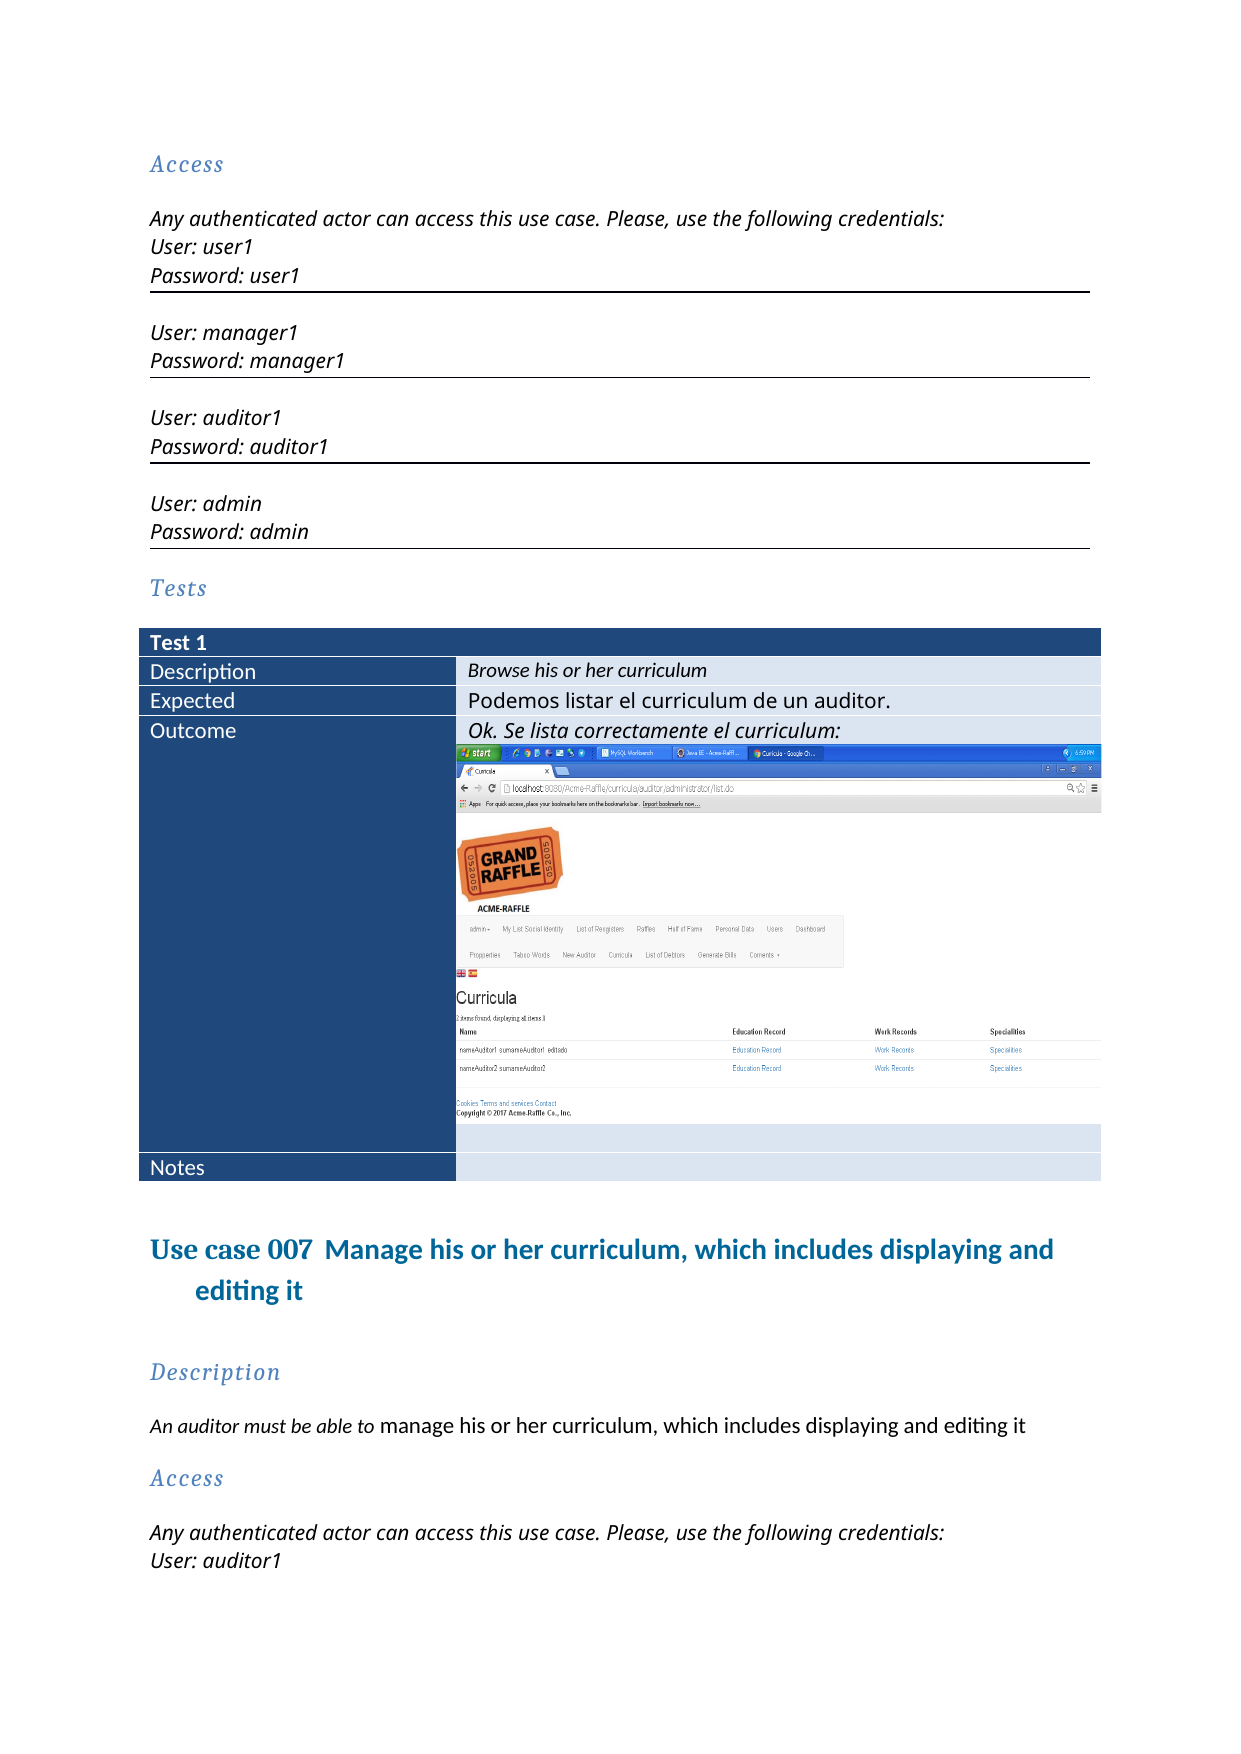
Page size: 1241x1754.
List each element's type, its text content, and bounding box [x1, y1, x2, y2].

text User: admin [150, 489, 1090, 517]
text User: user1 [150, 232, 1090, 261]
subtitle Description [150, 1357, 1090, 1386]
picture [456, 744, 1102, 1124]
subtitle Use case 007 Manage his or her curriculum, which includes displaying and editing it [150, 1231, 1090, 1308]
text Password: manager1 [150, 346, 1090, 377]
text User: auditor1 [150, 403, 1090, 432]
table_header Test 1 [139, 628, 1101, 656]
text Any authenticated actor can access this use case. Please, use the following credentials: [150, 204, 1090, 232]
subtitle Access [150, 1464, 1090, 1493]
table_cell Ok. Se lista correctamente el curriculum: [456, 716, 1101, 744]
subtitle Access [150, 150, 1090, 179]
table_cell Outcome [139, 716, 456, 1152]
subtitle Tests [150, 574, 1090, 603]
text An auditor must be able to manage his or her curriculum, which includes displaying and editing it [150, 1411, 1090, 1439]
table_cell Expected [139, 686, 456, 715]
table_cell Description [139, 657, 456, 685]
table_cell Podemos listar el curriculum de un auditor. [456, 686, 1101, 715]
text Password: auditor1 [150, 432, 1090, 462]
text Password: user1 [150, 261, 1090, 291]
text Password: admin [150, 517, 1090, 548]
table_cell [456, 1153, 1101, 1181]
table_cell Notes [139, 1153, 456, 1181]
table_cell Browse his or her curriculum [456, 657, 1101, 685]
text Any authenticated actor can access this use case. Please, use the following credentials: [150, 1518, 1090, 1547]
text User: manager1 [150, 318, 1090, 346]
table_cell [456, 1124, 1101, 1152]
text User: auditor1 [150, 1547, 1090, 1575]
